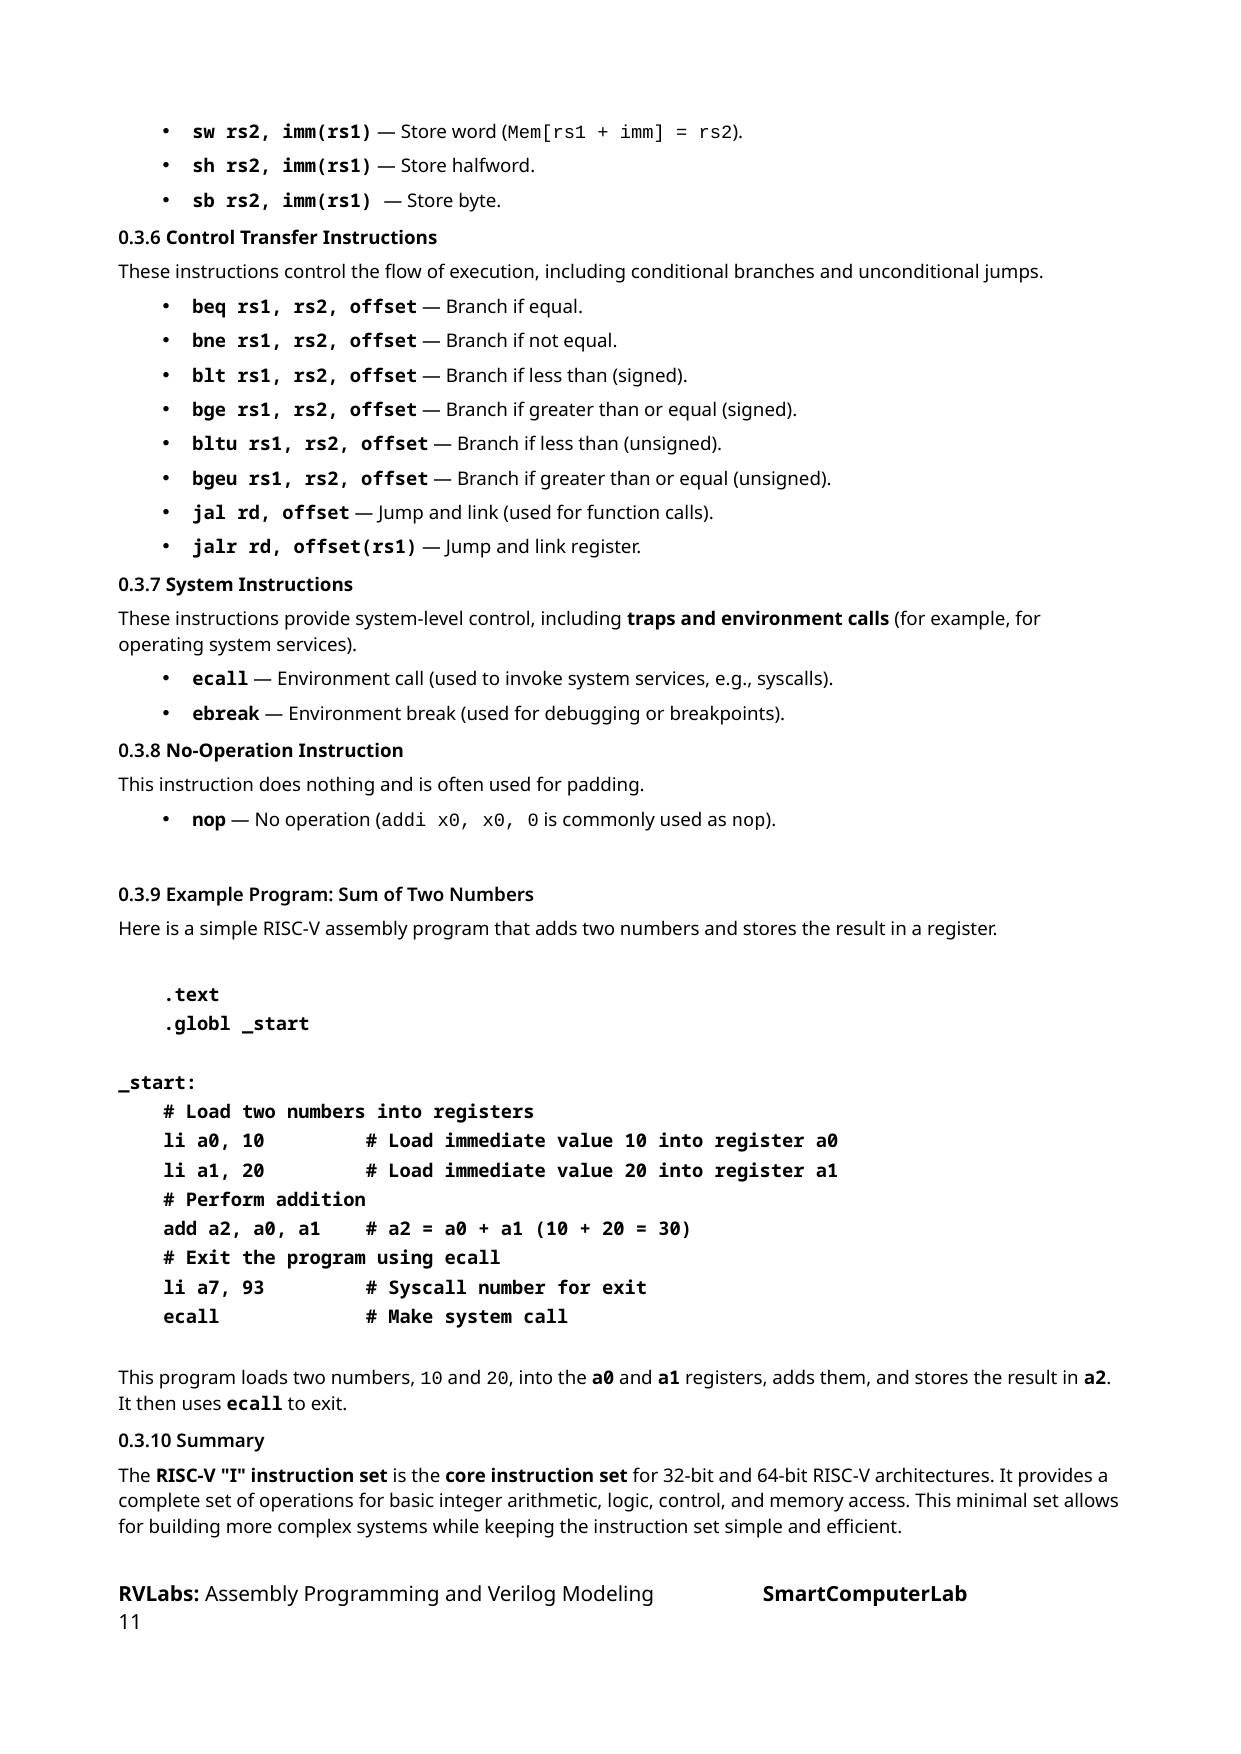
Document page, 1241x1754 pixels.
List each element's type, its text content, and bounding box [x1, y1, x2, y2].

list sb rs2, imm(rs1) — Store byte. [162, 187, 1122, 213]
list jal rd, offset — Jump and link (used for function calls). [162, 499, 1122, 525]
list ecall — Environment call (used to invoke system services, e.g., syscalls). [162, 666, 1122, 691]
subtitle 0.3.7 System Instructions [118, 571, 1122, 597]
list blt rs1, rs2, offset — Branch if less than (signed). [162, 362, 1122, 387]
list sw rs2, imm(rs1) — Store word (Mem[rs1 + imm] = rs2). [162, 118, 1122, 144]
list jalr rd, offset(rs1) — Jump and link register. [162, 534, 1122, 559]
list beq rs1, rs2, offset — Branch if equal. [162, 293, 1122, 319]
list bltu rs1, rs2, offset — Branch if less than (unsigned). [162, 431, 1122, 456]
text li a7, 93 # Syscall number for exit [118, 1274, 1122, 1299]
list bgeu rs1, rs2, offset — Branch if greater than or equal (unsigned). [162, 465, 1122, 491]
text li a0, 10 # Load immediate value 10 into register a0 [118, 1128, 1122, 1153]
text add a2, a0, a1 # a2 = a0 + a1 (10 + 20 = 30) [118, 1215, 1122, 1241]
list bge rs1, rs2, offset — Branch if greater than or equal (signed). [162, 396, 1122, 422]
text li a1, 20 # Load immediate value 20 into register a1 [118, 1157, 1122, 1182]
subtitle 0.3.10 Summary [118, 1428, 1122, 1453]
text These instructions control the flow of execution, including conditional branches and unconditional jumps. [118, 259, 1122, 284]
subtitle 0.3.6 Control Transfer Instructions [118, 224, 1122, 250]
list ebreak — Environment break (used for debugging or breakpoints). [162, 700, 1122, 725]
text These instructions provide system-level control, including traps and environment calls (for example, for operating system services). [118, 606, 1122, 657]
text # Load two numbers into registers [118, 1098, 1122, 1124]
list nop — No operation (addi x0, x0, 0 is commonly used as nop). [162, 806, 1122, 832]
text .globl _start [118, 1011, 1122, 1036]
text # Perform addition [118, 1186, 1122, 1212]
text This program loads two numbers, 10 and 20, into the a0 and a1 registers, adds them, and stores the result in a2. It then uses ecall to exit. [118, 1365, 1122, 1416]
text Here is a simple RISC-V assembly program that adds two numbers and stores the result in a register. [118, 915, 1122, 941]
text This instruction does nothing and is often used for padding. [118, 772, 1122, 797]
list sh rs2, imm(rs1) — Store halfword. [162, 153, 1122, 178]
subtitle 0.3.9 Example Program: Sum of Two Numbers [118, 881, 1122, 907]
text _start: [118, 1069, 1122, 1094]
text # Exit the program using ecall [118, 1245, 1122, 1270]
subtitle 0.3.8 No-Operation Instruction [118, 737, 1122, 763]
text .text [118, 981, 1122, 1007]
list bne rs1, rs2, offset — Branch if not equal. [162, 328, 1122, 353]
text ecall # Make system call [118, 1303, 1122, 1329]
text The RISC-V "I" instruction set is the core instruction set for 32-bit and 64-bit RISC-V architectures. It provides a complete set of operations for basic integer arithmetic, logic, control, and memory access. This minimal set allows for building more complex systems while keeping the instruction set simple and efficient. [118, 1462, 1122, 1539]
